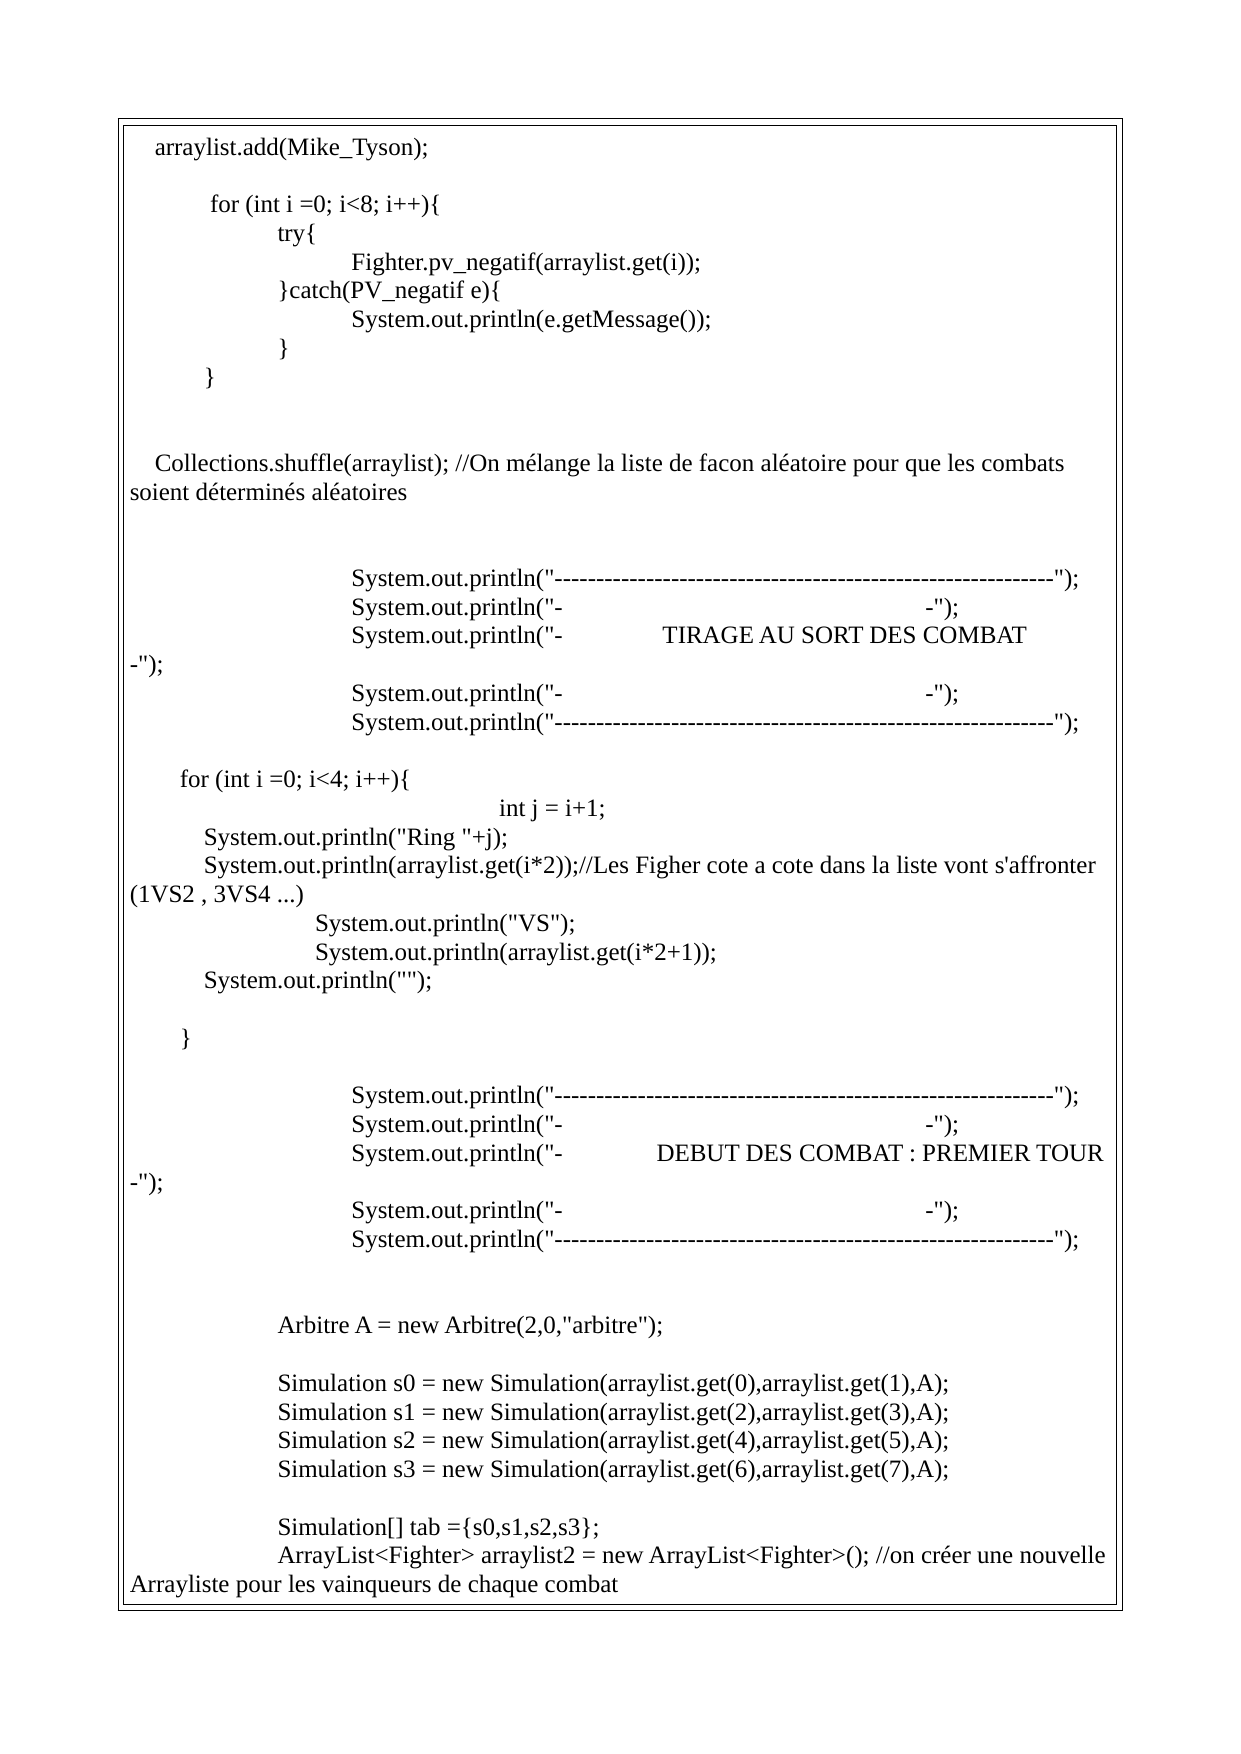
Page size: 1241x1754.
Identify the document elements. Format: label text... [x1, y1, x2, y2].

table_header arraylist.add(Mike_Tyson); for (int i =0; i<8; i++){ try{ Fighter.pv_negatif(arraylist.get(i)); }catch(PV_negatif e){ System.out.println(e.getMessage()); } } Collections.shuffle(arraylist); //On mélange la liste de facon aléatoire pour que les combats soient déterminés aléatoires System.out.println("------------------------------------------------------------"); System.out.println("- -"); System.out.println("- TIRAGE AU SORT DES COMBAT -"); System.out.println("- -"); System.out.println("------------------------------------------------------------"); for (int i =0; i<4; i++){ int j = i+1; System.out.println("Ring "+j); System.out.println(arraylist.get(i*2));//Les Figher cote a cote dans la liste vont s'affronter (1VS2 , 3VS4 ...) System.out.println("VS"); System.out.println(arraylist.get(i*2+1)); System.out.println(""); } System.out.println("------------------------------------------------------------"); System.out.println("- -"); System.out.println("- DEBUT DES COMBAT : PREMIER TOUR -"); System.out.println("- -"); System.out.println("------------------------------------------------------------"); Arbitre A = new Arbitre(2,0,"arbitre"); Simulation s0 = new Simulation(arraylist.get(0),arraylist.get(1),A); Simulation s1 = new Simulation(arraylist.get(2),arraylist.get(3),A); Simulation s2 = new Simulation(arraylist.get(4),arraylist.get(5),A); Simulation s3 = new Simulation(arraylist.get(6),arraylist.get(7),A); Simulation[] tab ={s0,s1,s2,s3}; ArrayList<Fighter> arraylist2 = new ArrayList<Fighter>(); //on créer une nouvelle Arrayliste pour les vainqueurs de chaque combat [124, 126, 1116, 1604]
table_header Copier / coller vos classes et interfaces à partir d'ici : [119, 119, 1122, 1610]
